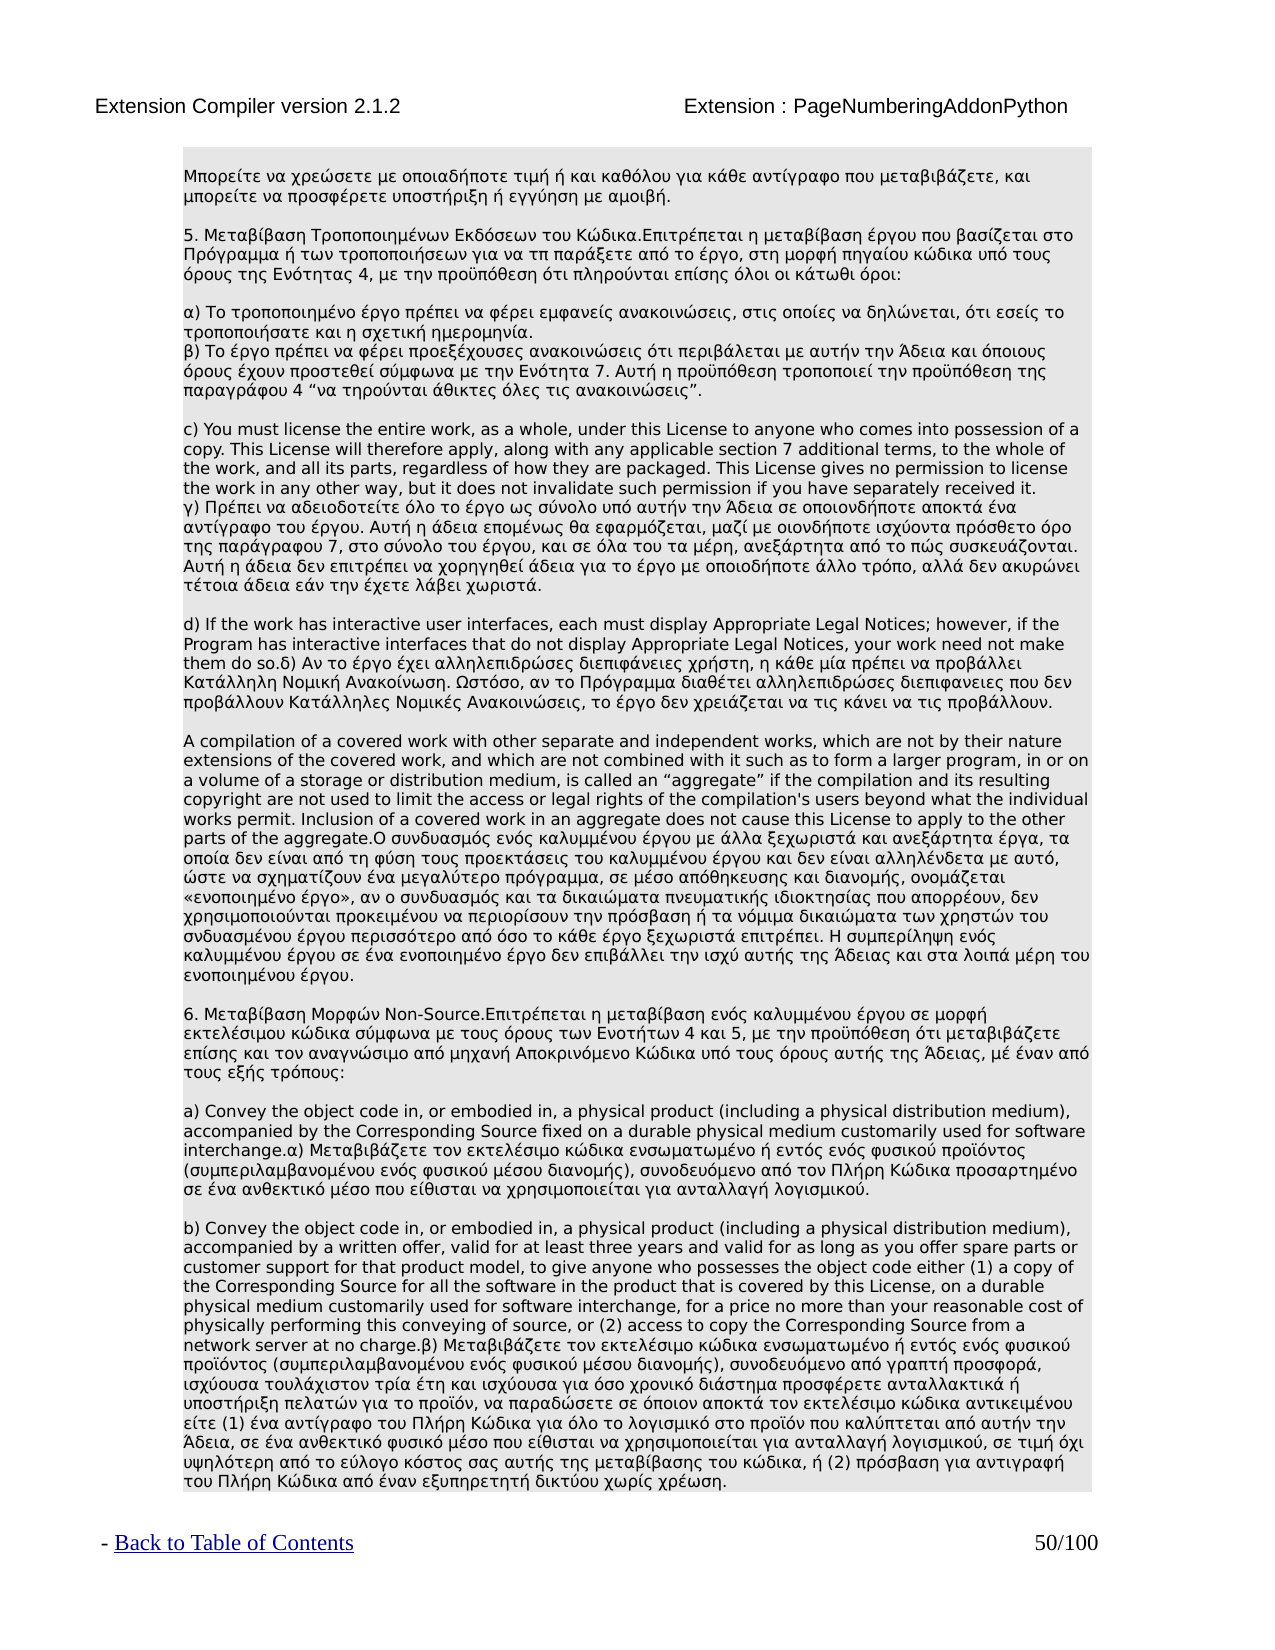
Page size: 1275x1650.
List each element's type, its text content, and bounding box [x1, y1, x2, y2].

text A compilation of a covered work with other separate and independent works, which are not by their nature extensions of the covered work, and which are not combined with it such as to form a larger program, in or on a volume of a storage or distribution medium, is called an “aggregate” if the compilation and its resulting copyright are not used to limit the access or legal rights of the compilation's users beyond what the individual works permit. Inclusion of a covered work in an aggregate does not cause this License to apply to the other parts of the aggregate. Ο συνδυασμός ενός καλυμμένου έργου με άλλα ξεχωριστά και ανεξάρτητα έργα, τα οποία δεν είναι από τη φύση τους προεκτάσεις του καλυμμένου έργου και δεν είναι αλληλένδετα με αυτό, ώστε να σχηματίζουν ένα μεγαλύτερο πρόγραμμα, σε μέσο απόθηκευσης και διανομής, ονομάζεται «ενοποιημένο έργο», αν ο συνδυασμός και τα δικαιώματα πνευματικής ιδιοκτησίας που απορρέουν, δεν χρησιμοποιούνται προκειμένου να περιορίσουν την πρόσβαση ή τα νόμιμα δικαιώματα των χρηστών του σνδυασμένου έργου περισσότερο από όσο το κάθε έργο ξεχωριστά επιτρέπει. Η συμπερίληψη ενός καλυμμένου έργου σε ένα ενοποιημένο έργο δεν επιβάλλει την ισχύ αυτής της Άδειας και στα λοιπά μέρη του ενοποιημένου έργου. [183, 732, 1092, 985]
text Μπορείτε να χρεώσετε με οποιαδήποτε τιμή ή και καθόλου για κάθε αντίγραφο που μεταβιβάζετε, και μπορείτε να προσφέρετε υποστήριξη ή εγγύηση με αμοιβή. [183, 167, 1092, 206]
text b) Convey the object code in, or embodied in, a physical product (including a physical distribution medium), accompanied by a written offer, valid for at least three years and valid for as long as you offer spare parts or customer support for that product model, to give anyone who possesses the object code either (1) a copy of the Corresponding Source for all the software in the product that is covered by this License, on a durable physical medium customarily used for software interchange, for a price no more than your reasonable cost of physically performing this conveying of source, or (2) access to copy the Corresponding Source from a network server at no charge. β) Μεταβιβάζετε τον εκτελέσιμο κώδικα ενσωματωμένο ή εντός ενός φυσικού προϊόντος (συμπεριλαμβανομένου ενός φυσικού μέσου διανομής), συνοδευόμενο από γραπτή προσφορά, ισχύουσα τουλάχιστον τρία έτη και ισχύουσα για όσο χρονικό διάστημα προσφέρετε ανταλλακτικά ή υποστήριξη πελατών για το προϊόν, να παραδώσετε σε όποιον αποκτά τον εκτελέσιμο κώδικα αντικειμένου είτε (1) ένα αντίγραφο του Πλήρη Κώδικα για όλο το λογισμικό στο προϊόν που καλύπτεται από αυτήν την Άδεια, σε ένα ανθεκτικό φυσικό μέσο που είθισται να χρησιμοποιείται για ανταλλαγή λογισμικού, σε τιμή όχι υψηλότερη από το εύλογο κόστος σας αυτής της μεταβίβασης του κώδικα, ή (2) πρόσβαση για αντιγραφή του Πλήρη Κώδικα από έναν εξυπηρετητή δικτύου χωρίς χρέωση. [183, 1219, 1092, 1492]
text c) You must license the entire work, as a whole, under this License to anyone who comes into possession of a copy. This License will therefore apply, along with any applicable section 7 additional terms, to the whole of the work, and all its parts, regardless of how they are packaged. This License gives no permission to license the work in any other way, but it does not invalidate such permission if you have separately received it. [183, 420, 1092, 498]
text γ) Πρέπει να αδειοδοτείτε όλο το έργο ως σύνολο υπό αυτήν την Άδεια σε οποιονδήποτε αποκτά ένα αντίγραφο του έργου. Αυτή η άδεια επομένως θα εφαρμόζεται, μαζί με οιονδήποτε ισχύοντα πρόσθετο όρο της παράγραφου 7, στο σύνολο του έργου, και σε όλα του τα μέρη, ανεξάρτητα από το πώς συσκευάζονται. Αυτή η άδεια δεν επιτρέπει να χορηγηθεί άδεια για το έργο με οποιοδήποτε άλλο τρόπο, αλλά δεν ακυρώνει τέτοια άδεια εάν την έχετε λάβει χωριστά. [183, 498, 1092, 596]
text 6. Μεταβίβαση Μορφών Non-Source. Επιτρέπεται η μεταβίβαση ενός καλυμμένου έργου σε μορφή εκτελέσιμου κώδικα σύμφωνα με τους όρους των Ενοτήτων 4 και 5, με την προϋπόθεση ότι μεταβιβάζετε επίσης και τον αναγνώσιμο από μηχανή Αποκρινόμενο Κώδικα υπό τους όρους αυτής της Άδειας, μέ έναν από τους εξής τρόπους: [183, 1004, 1092, 1082]
text β) Το έργο πρέπει να φέρει προεξέχουσες ανακοινώσεις ότι περιβάλεται με αυτήν την Άδεια και όποιους όρους έχουν προστεθεί σύμφωνα με την Ενότητα 7. Αυτή η προϋπόθεση τροποποιεί την προϋπόθεση της παραγράφου 4 “να τηρούνται άθικτες όλες τις ανακοινώσεις”. [183, 342, 1092, 401]
text α) Το τροποποιημένο έργο πρέπει να φέρει εμφανείς ανακοινώσεις, στις οποίες να δηλώνεται, ότι εσείς το τροποποιήσατε και η σχετική ημερομηνία. [183, 303, 1092, 342]
text d) If the work has interactive user interfaces, each must display Appropriate Legal Notices; however, if the Program has interactive interfaces that do not display Appropriate Legal Notices, your work need not make them do so. δ) Αν το έργο έχει αλληλεπιδρώσες διεπιφάνειες χρήστη, η κάθε μία πρέπει να προβάλλει Κατάλληλη Νομική Ανακοίνωση. Ωστόσο, αν το Πρόγραμμα διαθέτει αλληλεπιδρώσες διεπιφανειες που δεν προβάλλουν Κατάλληλες Νομικές Ανακοινώσεις, το έργο δεν χρειάζεται να τις κάνει να τις προβάλλουν. [183, 615, 1092, 712]
text a) Convey the object code in, or embodied in, a physical product (including a physical distribution medium), accompanied by the Corresponding Source fixed on a durable physical medium customarily used for software interchange. α) Μεταβιβάζετε τον εκτελέσιμο κώδικα ενσωματωμένο ή εντός ενός φυσικού προϊόντος (συμπεριλαμβανομένου ενός φυσικού μέσου διανομής), συνοδευόμενο από τον Πλήρη Κώδικα προσαρτημένο σε ένα ανθεκτικό μέσο που είθισται να χρησιμοποιείται για ανταλλαγή λογισμικού. [183, 1102, 1092, 1199]
text 5. Μεταβίβαση Τροποποιημένων Εκδόσεων του Κώδικα. Επιτρέπεται η μεταβίβαση έργου που βασίζεται στο Πρόγραμμα ή των τροποποιήσεων για να τπ παράξετε από το έργο, στη μορφή πηγαίου κώδικα υπό τους όρους της Ενότητας 4, με την προϋπόθεση ότι πληρούνται επίσης όλοι οι κάτωθι όροι: [183, 225, 1092, 284]
